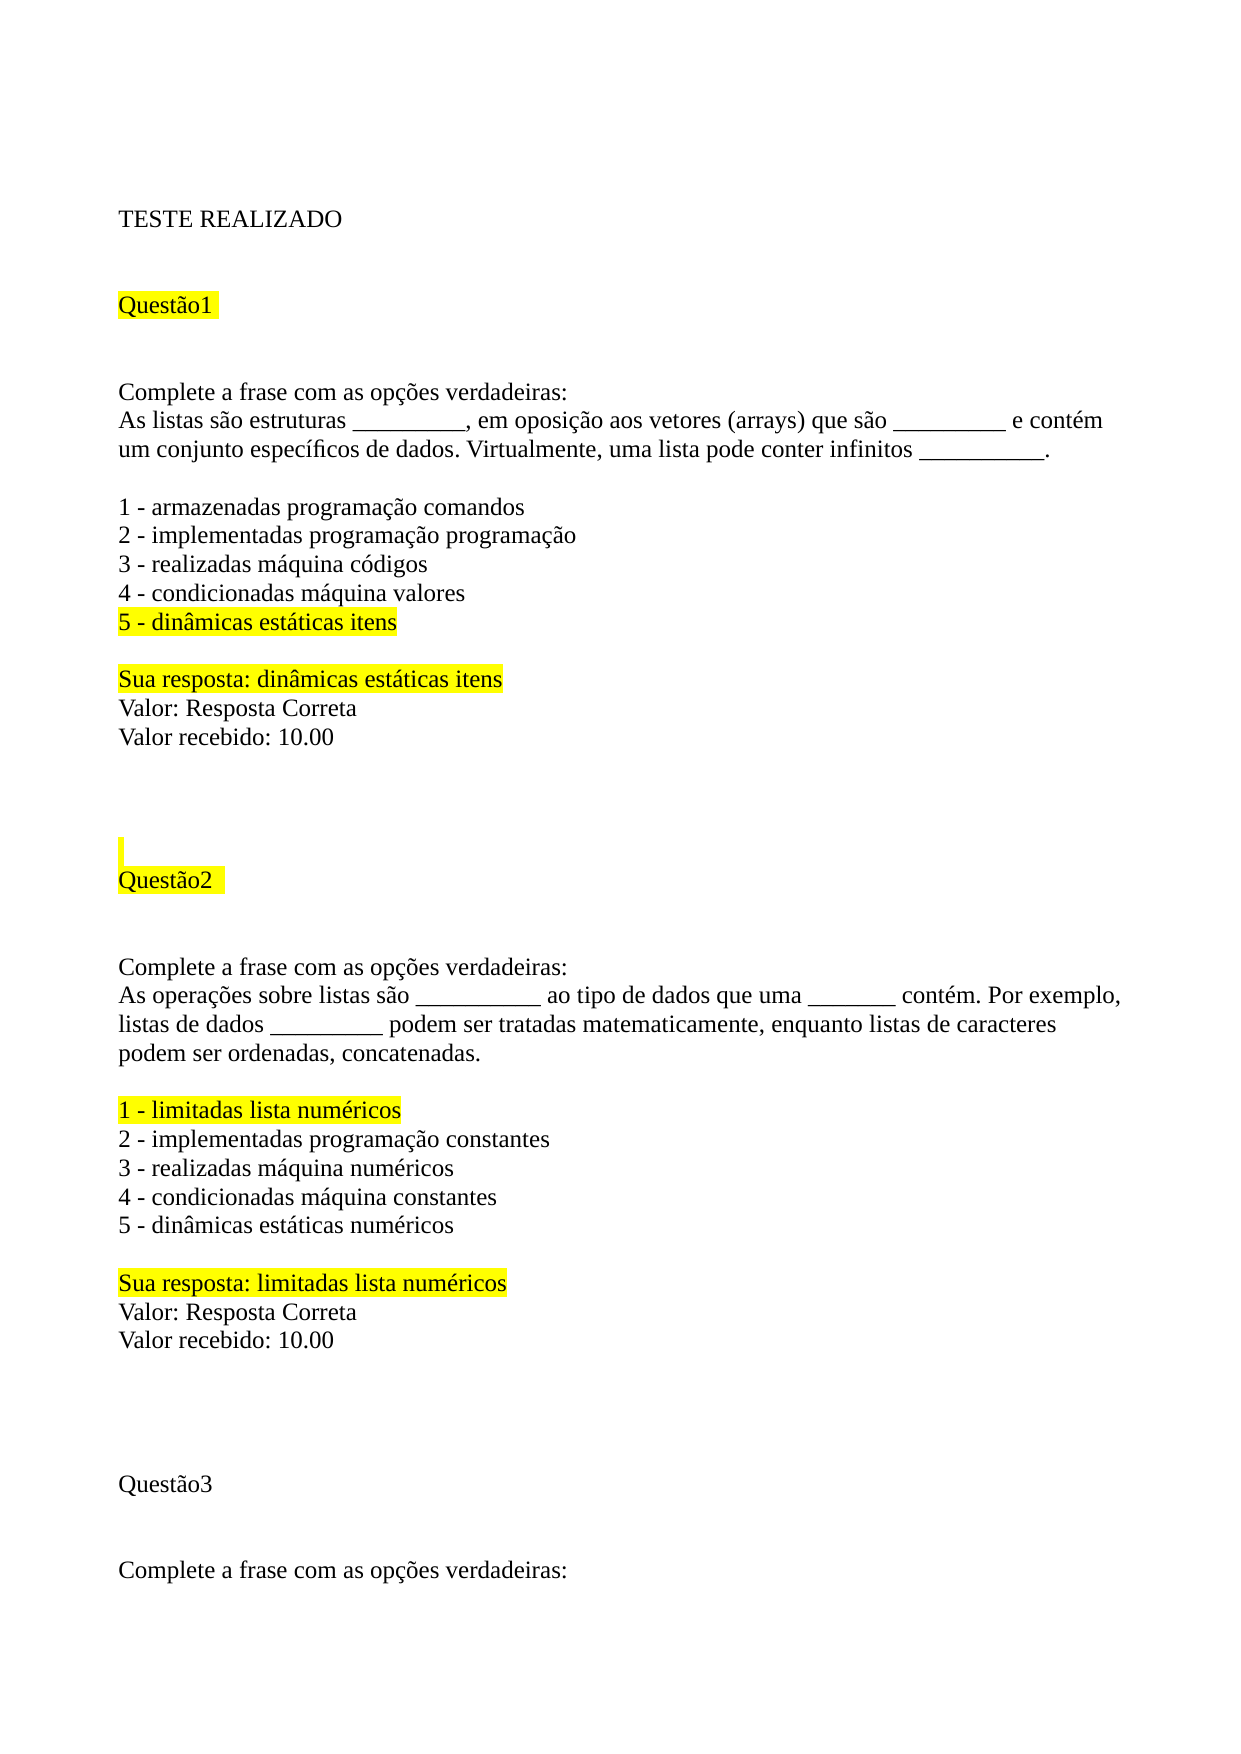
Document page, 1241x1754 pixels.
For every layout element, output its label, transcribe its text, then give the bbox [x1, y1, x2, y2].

text Valor: Resposta Correta [118, 693, 1122, 722]
text Valor recebido: 10.00 [118, 722, 1122, 751]
text 1 - armazenadas programação comandos [118, 492, 1122, 521]
text 4 - condicionadas máquina valores [118, 578, 1122, 607]
text As listas são estruturas _________, em oposição aos vetores (arrays) que são _________ e contém um conjunto especíﬁcos de dados. Virtualmente, uma lista pode conter infinitos __________. [118, 406, 1122, 463]
text Sua resposta: dinâmicas estáticas itens [118, 664, 1122, 693]
text 1 - limitadas lista numéricos [118, 1096, 1122, 1124]
text 3 - realizadas máquina códigos [118, 549, 1122, 578]
text 2 - implementadas programação programação [118, 521, 1122, 549]
text Complete a frase com as opções verdadeiras: [118, 952, 1122, 981]
text Valor recebido: 10.00 [118, 1326, 1122, 1354]
text Complete a frase com as opções verdadeiras: [118, 377, 1122, 406]
text 5 - dinâmicas estáticas itens [118, 607, 1122, 636]
text TESTE REALIZADO [118, 204, 1122, 233]
text 4 - condicionadas máquina constantes [118, 1182, 1122, 1211]
text Complete a frase com as opções verdadeiras: [118, 1556, 1122, 1584]
text As operações sobre listas são __________ ao tipo de dados que uma _______ contém. Por exemplo, listas de dados _________ podem ser tratadas matematicamente, enquanto listas de caracteres podem ser ordenadas, concatenadas. [118, 981, 1122, 1067]
text 5 - dinâmicas estáticas numéricos [118, 1211, 1122, 1239]
text Sua resposta: limitadas lista numéricos [118, 1268, 1122, 1297]
text 2 - implementadas programação constantes [118, 1124, 1122, 1153]
text Questão2 [118, 866, 1122, 894]
text Valor: Resposta Correta [118, 1297, 1122, 1326]
text Questão3 [118, 1469, 1122, 1498]
text Questão1 [118, 291, 1122, 319]
text 3 - realizadas máquina numéricos [118, 1153, 1122, 1182]
